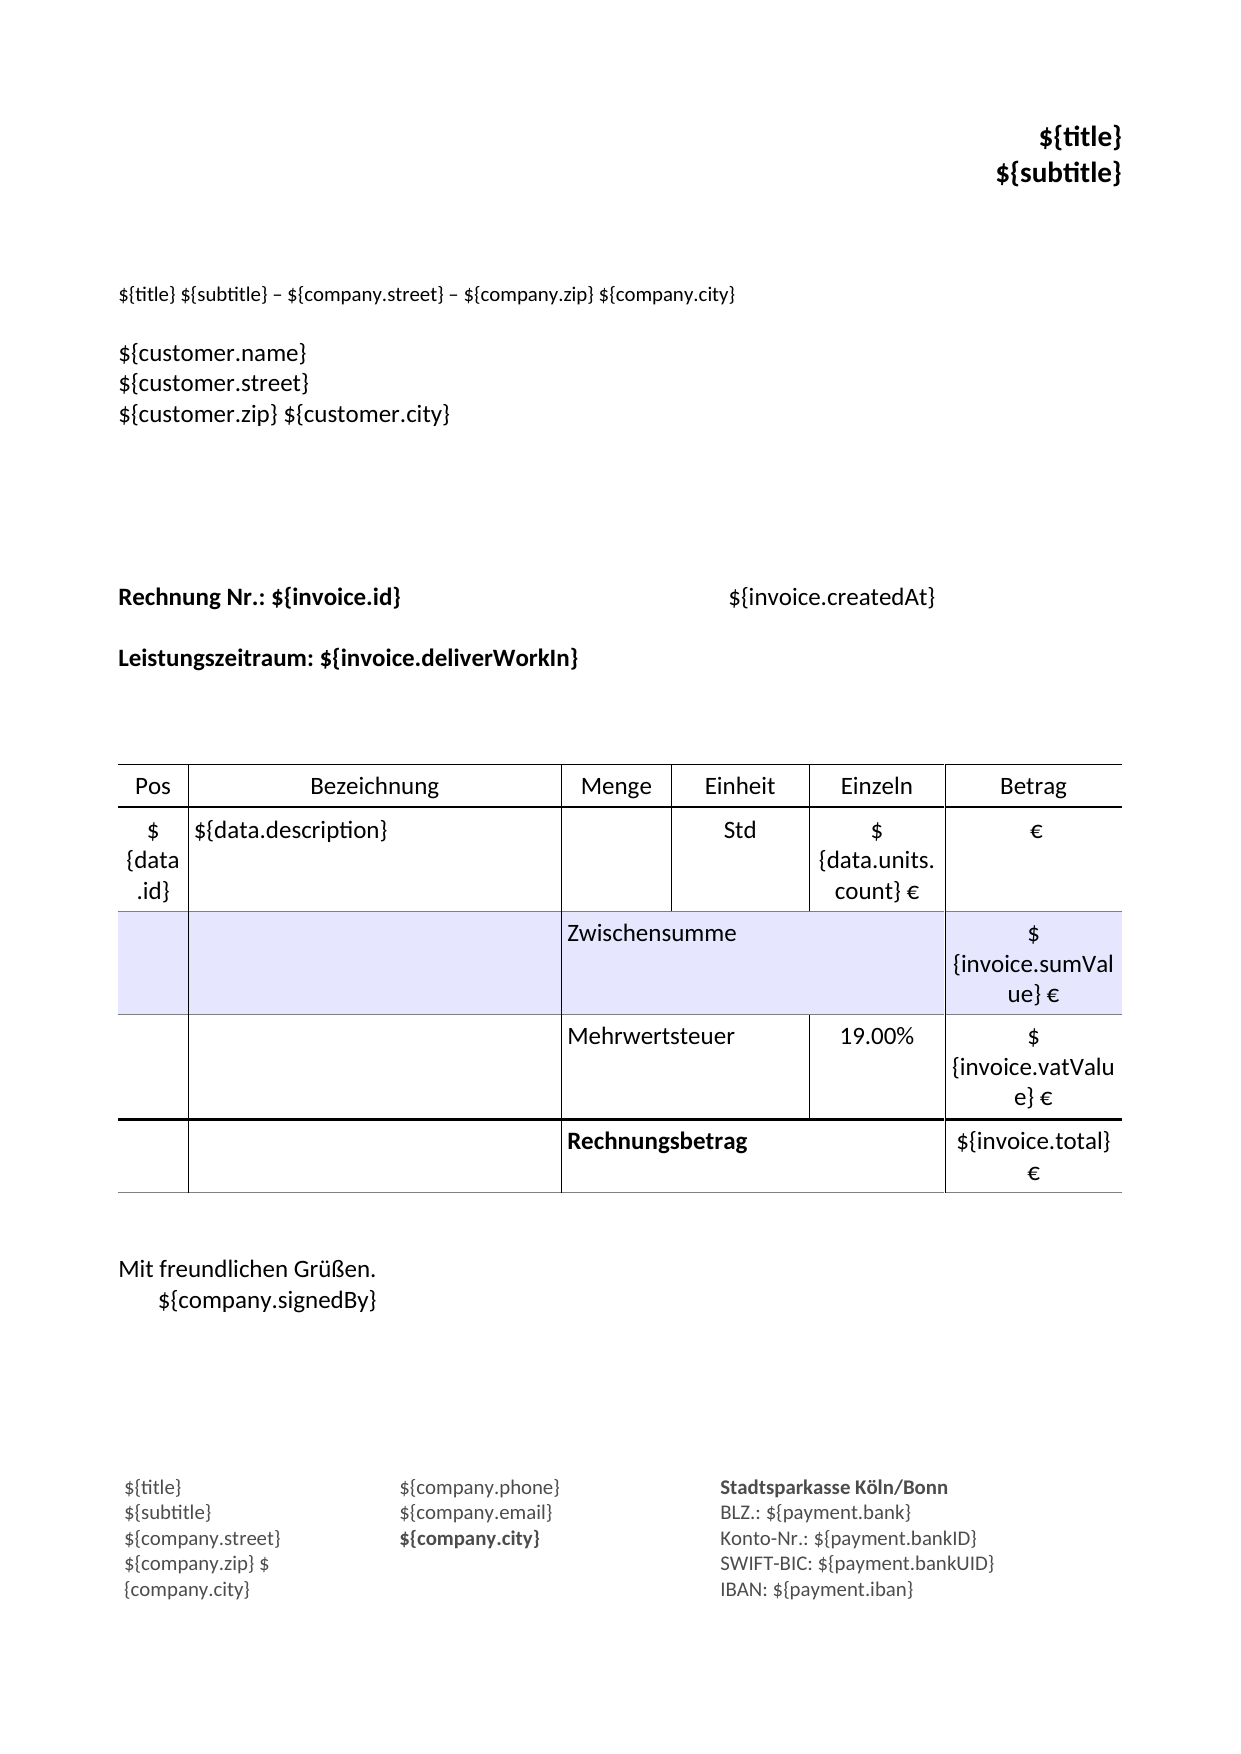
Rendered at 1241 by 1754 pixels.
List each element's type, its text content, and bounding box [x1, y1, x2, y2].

text ${customer.zip} ${customer.city} [118, 398, 1122, 428]
text ${subtitle} [118, 154, 1122, 189]
text ${customer.street} [118, 367, 1122, 398]
text Leistungszeitraum: ${invoice.deliverWorkIn} [118, 642, 1122, 673]
table_cell [562, 808, 671, 911]
table_header Betrag [946, 765, 1122, 806]
table_cell [189, 1015, 561, 1118]
text ${customer.name} [118, 337, 1122, 367]
table_header Menge [562, 765, 671, 806]
table_cell ${data.units.count} € [810, 808, 944, 911]
text ${title} ${subtitle} – ${company.street} – ${company.zip} ${company.city} [118, 281, 1122, 306]
text Mit freundlichen Grüßen. [118, 1253, 1122, 1284]
table_cell Rechnungsbetrag [562, 1121, 944, 1192]
table_cell [189, 912, 561, 1014]
table_cell Mehrwertsteuer [562, 1015, 809, 1118]
table_cell Zwischensumme [562, 912, 944, 1014]
table_header Einheit [672, 765, 809, 806]
table_cell ${invoice.sumValue} € [946, 912, 1122, 1014]
table_cell ${data.id} [118, 808, 188, 911]
table_header Pos [118, 765, 188, 806]
text Rechnung Nr.: ${invoice.id} ${invoice.createdAt} [118, 581, 1122, 612]
table_cell 19.00% [810, 1015, 944, 1118]
table_cell [118, 1015, 188, 1118]
text ${title} [118, 118, 1122, 154]
table_cell [118, 912, 188, 1014]
table_cell ${invoice.vatValue} € [946, 1015, 1122, 1118]
table_cell Std [672, 808, 809, 911]
table_cell [189, 1121, 561, 1192]
table_header Einzeln [810, 765, 944, 806]
table_cell [118, 1121, 188, 1192]
table_cell ${invoice.total} € [946, 1121, 1122, 1192]
table_header Bezeichnung [189, 765, 561, 806]
table_cell ${data.description} [189, 808, 561, 911]
table_cell € [946, 808, 1122, 911]
text ${company.signedBy} [118, 1284, 1122, 1314]
